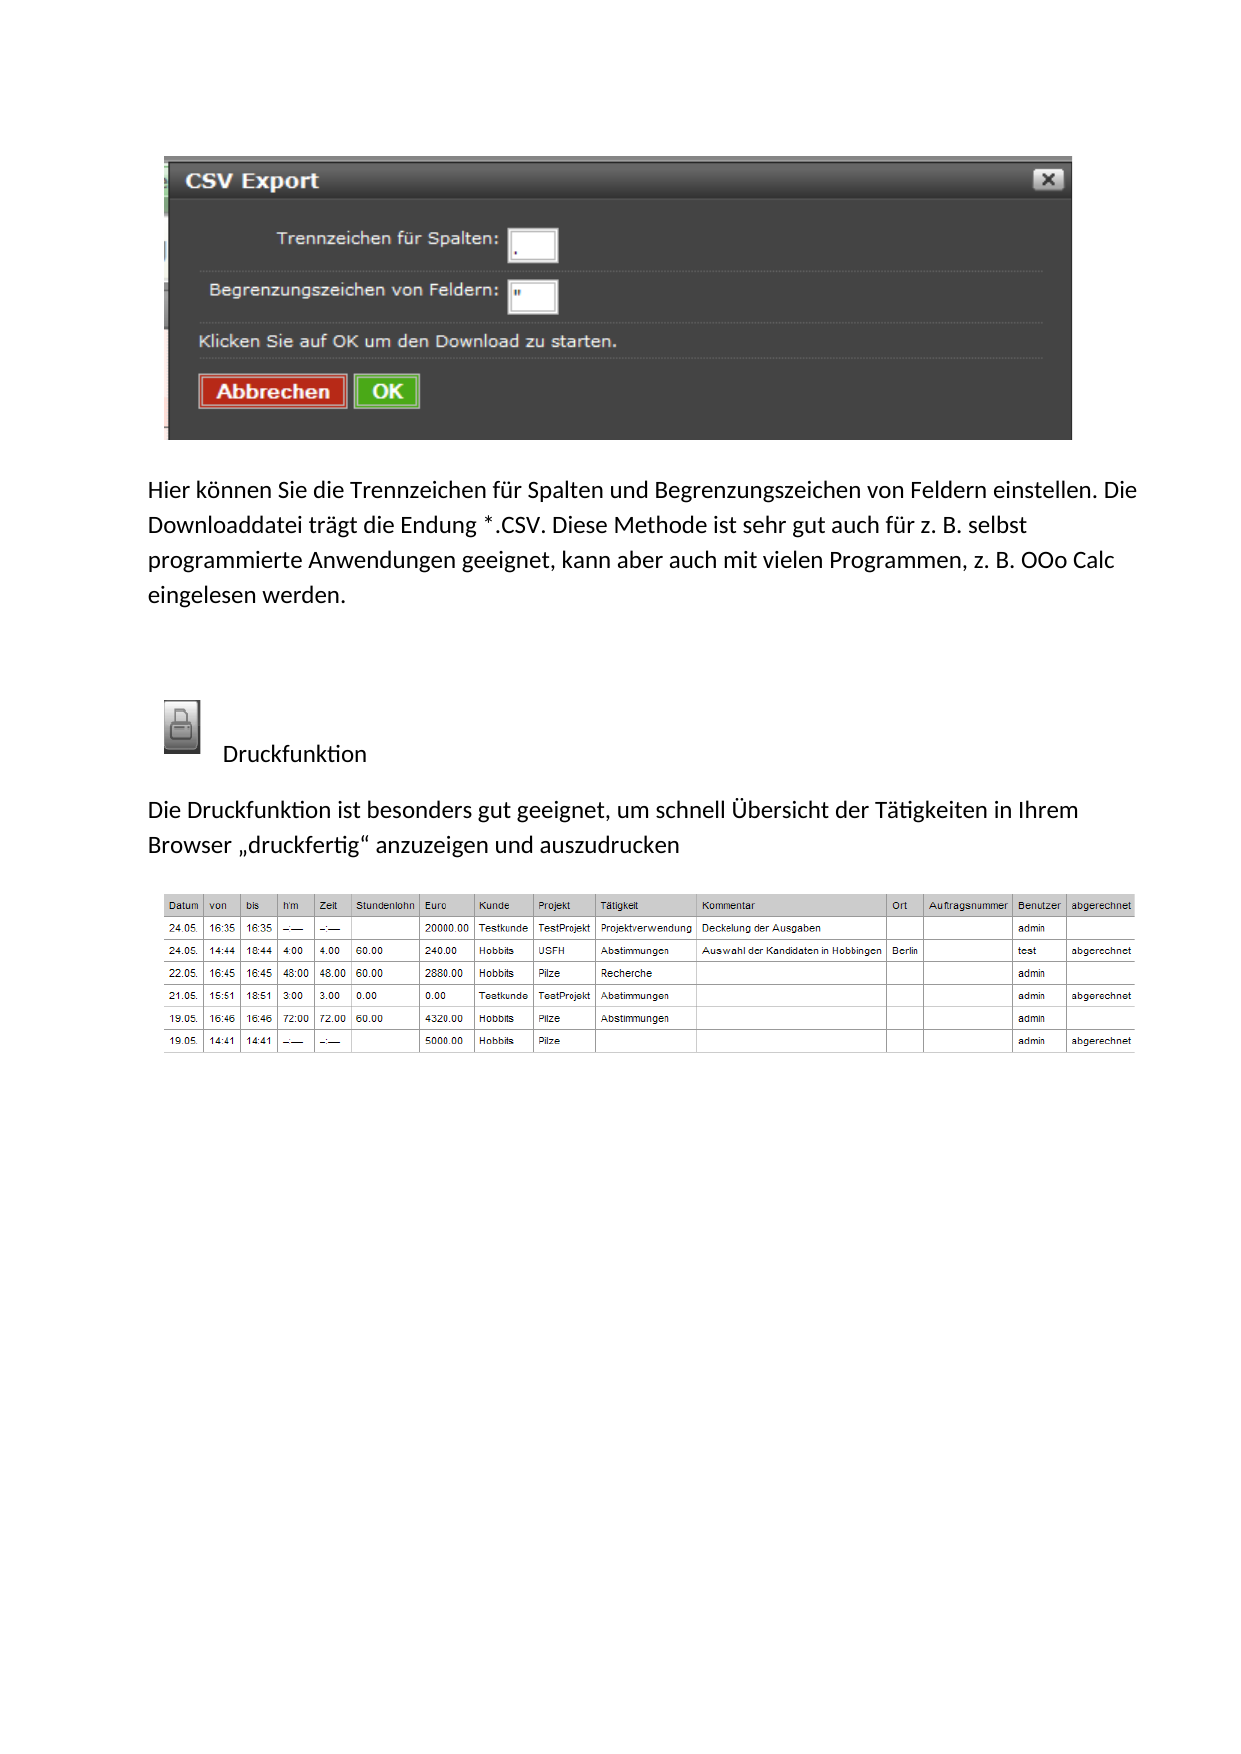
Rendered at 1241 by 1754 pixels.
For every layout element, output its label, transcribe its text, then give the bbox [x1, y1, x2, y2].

picture [164, 700, 201, 754]
text Druckfunktion [148, 691, 1152, 769]
text Hier können Sie die Trennzeichen für Spalten und Begrenzungszeichen von Feldern einstellen. Die Downloaddatei trägt die Endung *.CSV. Diese Methode ist sehr gut auch für z. B. selbst programmierte Anwendungen geeignet, kann aber auch mit vielen Programmen, z. B. OOo Calc eingelesen werden. [148, 474, 1152, 610]
picture [164, 156, 1073, 440]
text Die Druckfunktion ist besonders gut geeignet, um schnell Übersicht der Tätigkeiten in Ihrem Browser „druckfertig“ anzuzeigen und auszudrucken [148, 794, 1152, 860]
picture [164, 894, 1135, 1053]
